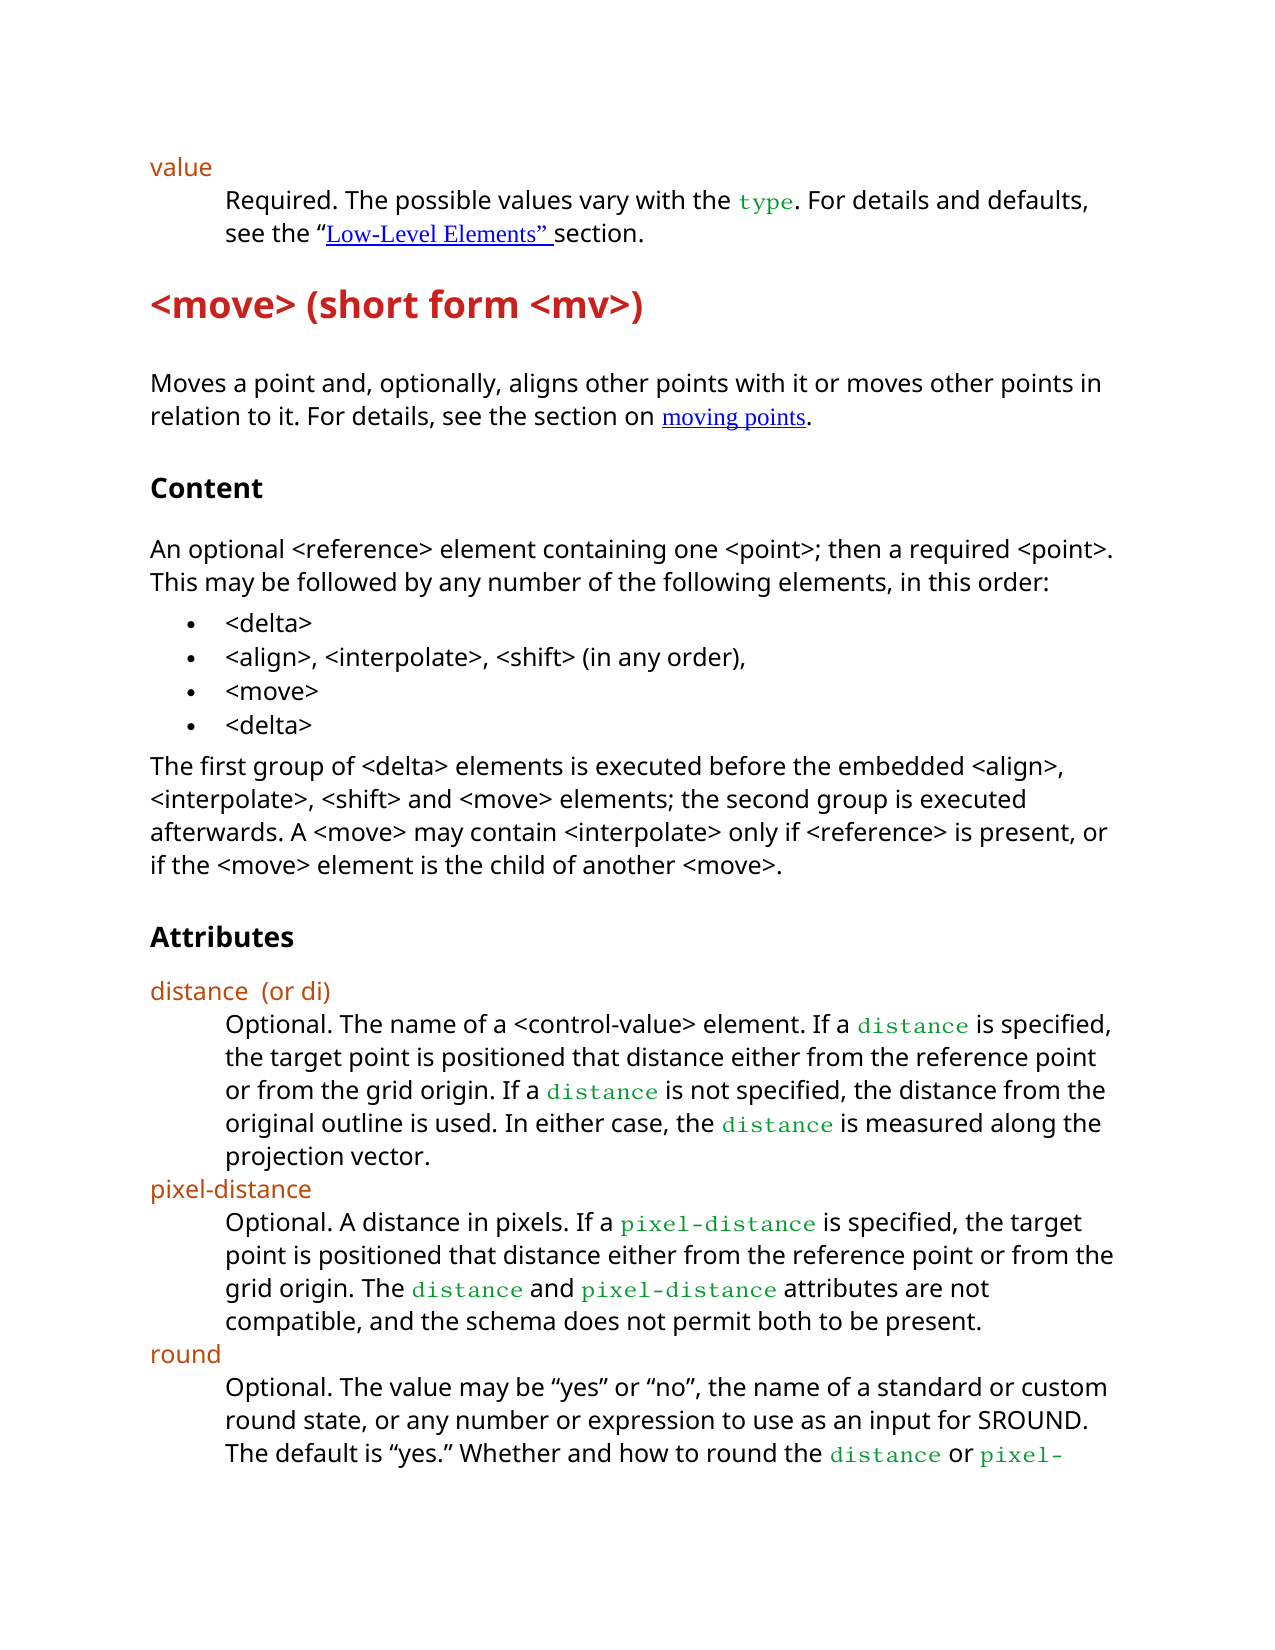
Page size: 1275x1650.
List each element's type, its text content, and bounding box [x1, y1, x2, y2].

text The first group of <delta> elements is executed before the embedded <align>, <interpolate>, <shift> and <move> elements; the second group is executed afterwards. A <move> may contain <interpolate> only if <reference> is present, or if the <move> element is the child of another <move>. [150, 749, 1125, 881]
text Moves a point and, optionally, aligns other points with it or moves other points in relation to it. For details, see the section on moving points. [150, 366, 1125, 432]
text Optional. The name of a <control-value> element. If a distance is specified, the target point is positioned that distance either from the reference point or from the grid origin. If a distance is not specified, the distance from the original outline is used. In either case, the distance is measured along the projection vector. [225, 1007, 1125, 1172]
subtitle Attributes [150, 917, 1125, 956]
list <align>, <interpolate>, <shift> (in any order), [187, 639, 1125, 673]
list <delta> [187, 708, 1125, 742]
text Optional. A distance in pixels. If a pixel-distance is specified, the target point is positioned that distance either from the reference point or from the grid origin. The distance and pixel-distance attributes are not compatible, and the schema does not permit both to be present. [225, 1205, 1125, 1337]
text An optional <reference> element containing one <point>; then a required <point>. This may be followed by any number of the following elements, in this order: [150, 532, 1125, 598]
subtitle Content [150, 468, 1125, 506]
subtitle <move> (short form <mv>) [150, 278, 1125, 329]
list <move> [187, 673, 1125, 708]
list <delta> [187, 605, 1125, 639]
text Required. The possible values vary with the type. For details and defaults, see the “Low-Level Elements” section. [225, 183, 1125, 249]
text round [150, 1337, 1125, 1370]
text Optional. The value may be “yes” or “no”, the name of a standard or custom round state, or any number or expression to use as an input for SROUND. The default is “yes.” Whether and how to round the distance or pixel- [225, 1370, 1125, 1469]
text pixel-distance [150, 1172, 1125, 1205]
text distance (or di) [150, 974, 1125, 1007]
text value [150, 150, 1125, 183]
